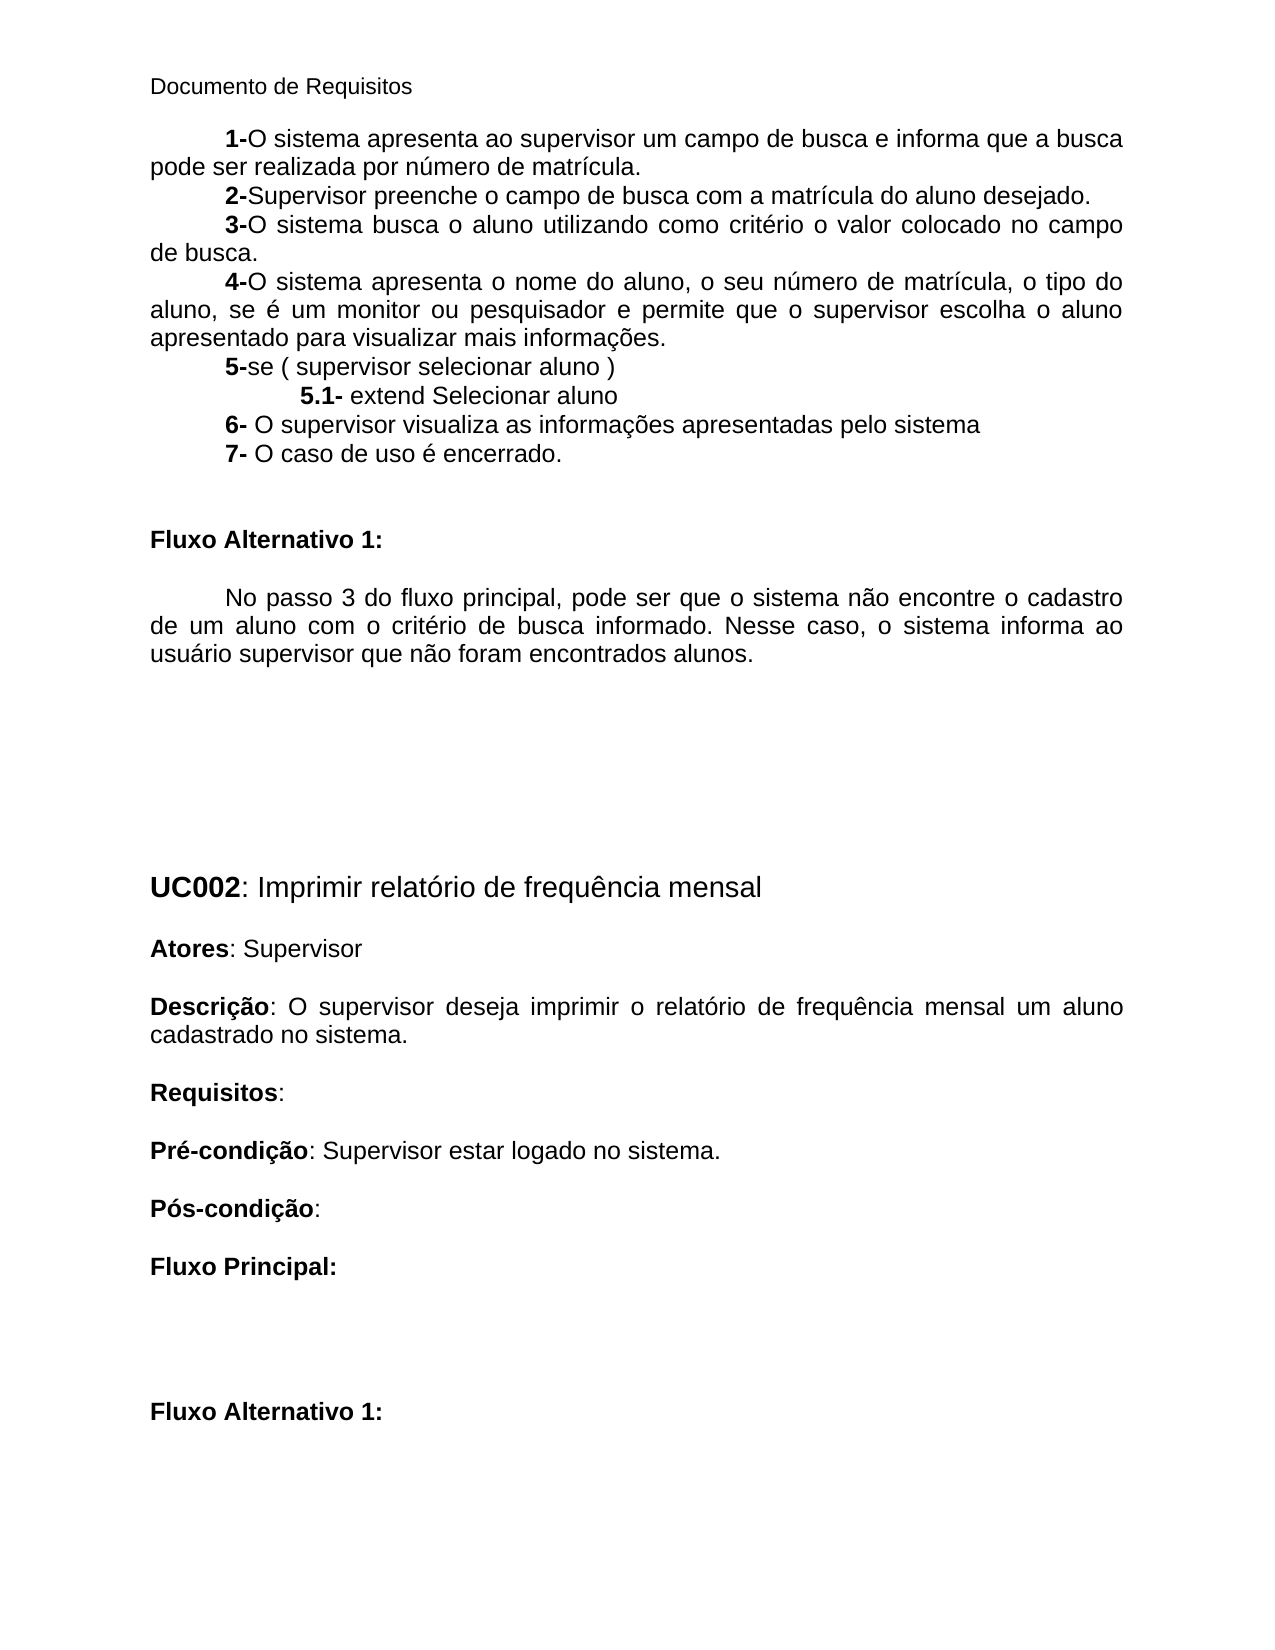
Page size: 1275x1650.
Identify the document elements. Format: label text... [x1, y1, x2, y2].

text 5-se ( supervisor selecionar aluno ) [150, 352, 1125, 380]
text Fluxo Principal: [150, 1253, 1125, 1281]
text 7- O caso de uso é encerrado. [150, 439, 1125, 467]
text 2-Supervisor preenche o campo de busca com a matrícula do aluno desejado. [150, 182, 1125, 210]
text Pré-condição: Supervisor estar logado no sistema. [150, 1137, 1125, 1165]
text Atores: Supervisor [150, 935, 1125, 963]
text Requisitos: [150, 1079, 1125, 1107]
text Fluxo Alternativo 1: [150, 526, 1125, 554]
text 4-O sistema apresenta o nome do aluno, o seu número de matrícula, o tipo do aluno, se é um monitor ou pesquisador e permite que o supervisor escolha o aluno apresentado para visualizar mais informações. [150, 268, 1125, 351]
text Descrição: O supervisor deseja imprimir o relatório de frequência mensal um aluno cadastrado no sistema. [150, 993, 1125, 1049]
text Fluxo Alternativo 1: [150, 1397, 1125, 1425]
text No passo 3 do fluxo principal, pode ser que o sistema não encontre o cadastro de um aluno com o critério de busca informado. Nesse caso, o sistema informa ao usuário supervisor que não foram encontrados alunos. [150, 584, 1125, 668]
subtitle UC002: Imprimir relatório de frequência mensal [150, 871, 1125, 904]
text Pós-condição: [150, 1195, 1125, 1223]
text 1-O sistema apresenta ao supervisor um campo de busca e informa que a busca pode ser realizada por número de matrícula. [150, 125, 1125, 181]
text 3-O sistema busca o aluno utilizando como critério o valor colocado no campo de busca. [150, 211, 1125, 267]
text 5.1- extend Selecionar aluno [150, 381, 1125, 409]
text 6- O supervisor visualiza as informações apresentadas pelo sistema [150, 410, 1125, 438]
